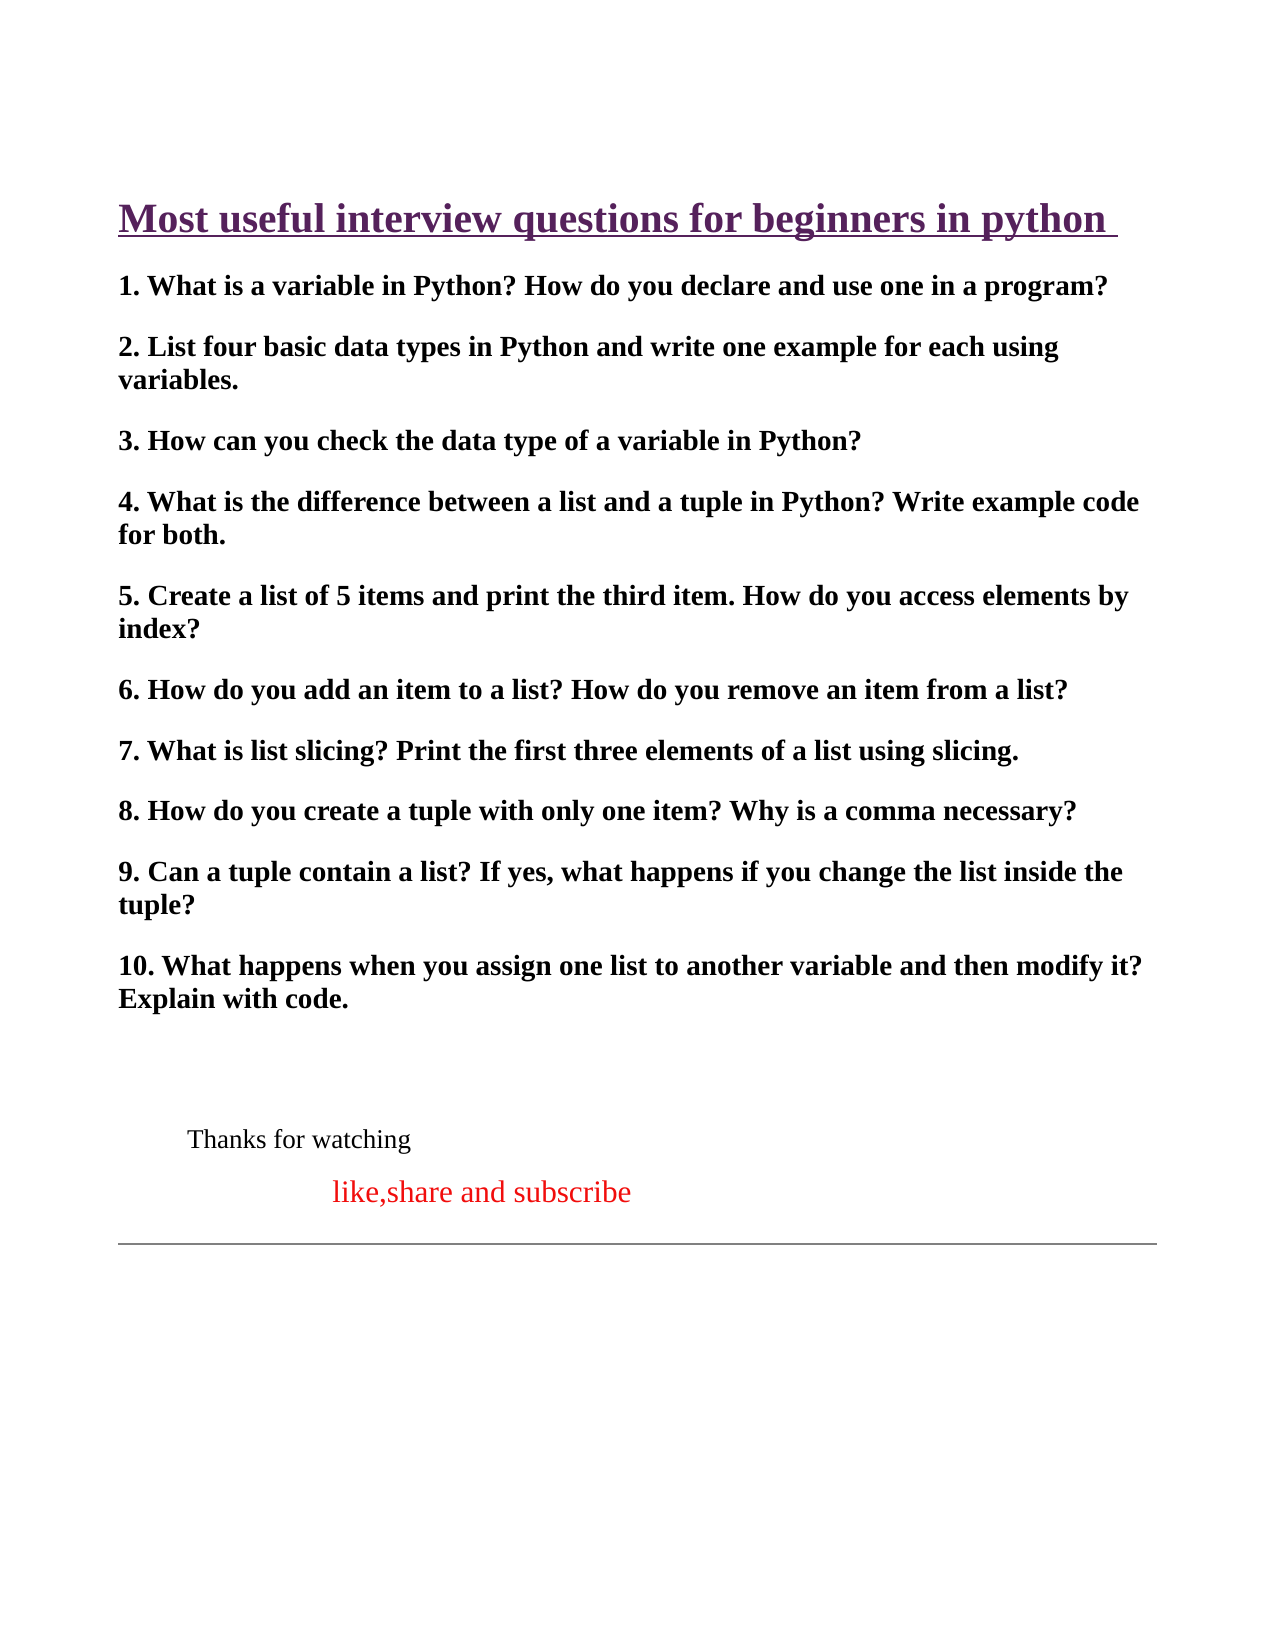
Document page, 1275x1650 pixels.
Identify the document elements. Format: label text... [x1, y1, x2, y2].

subtitle 4. What is the difference between a list and a tuple in Python? Write example code for both. [118, 484, 1157, 551]
subtitle 8. How do you create a tuple with only one item? Why is a comma necessary? [118, 793, 1157, 827]
subtitle 3. How can you check the data type of a variable in Python? [118, 423, 1157, 457]
subtitle 6. How do you add an item to a list? How do you remove an item from a list? [118, 672, 1157, 706]
subtitle 2. List four basic data types in Python and write one example for each using variables. [118, 329, 1157, 396]
subtitle Most useful interview questions for beginners in python [118, 193, 1157, 241]
text like,share and subscribe [118, 1173, 1157, 1209]
subtitle 7. What is list slicing? Print the first three elements of a list using slicing. [118, 733, 1157, 766]
subtitle 10. What happens when you assign one list to another variable and then modify it? Explain with code. [118, 948, 1157, 1015]
subtitle 5. Create a list of 5 items and print the third item. How do you access elements by index? [118, 578, 1157, 645]
subtitle 9. Can a tuple contain a list? If yes, what happens if you change the list inside the tuple? [118, 854, 1157, 921]
text Thanks for watching [118, 1123, 1157, 1154]
subtitle 1. What is a variable in Python? How do you declare and use one in a program? [118, 268, 1157, 302]
